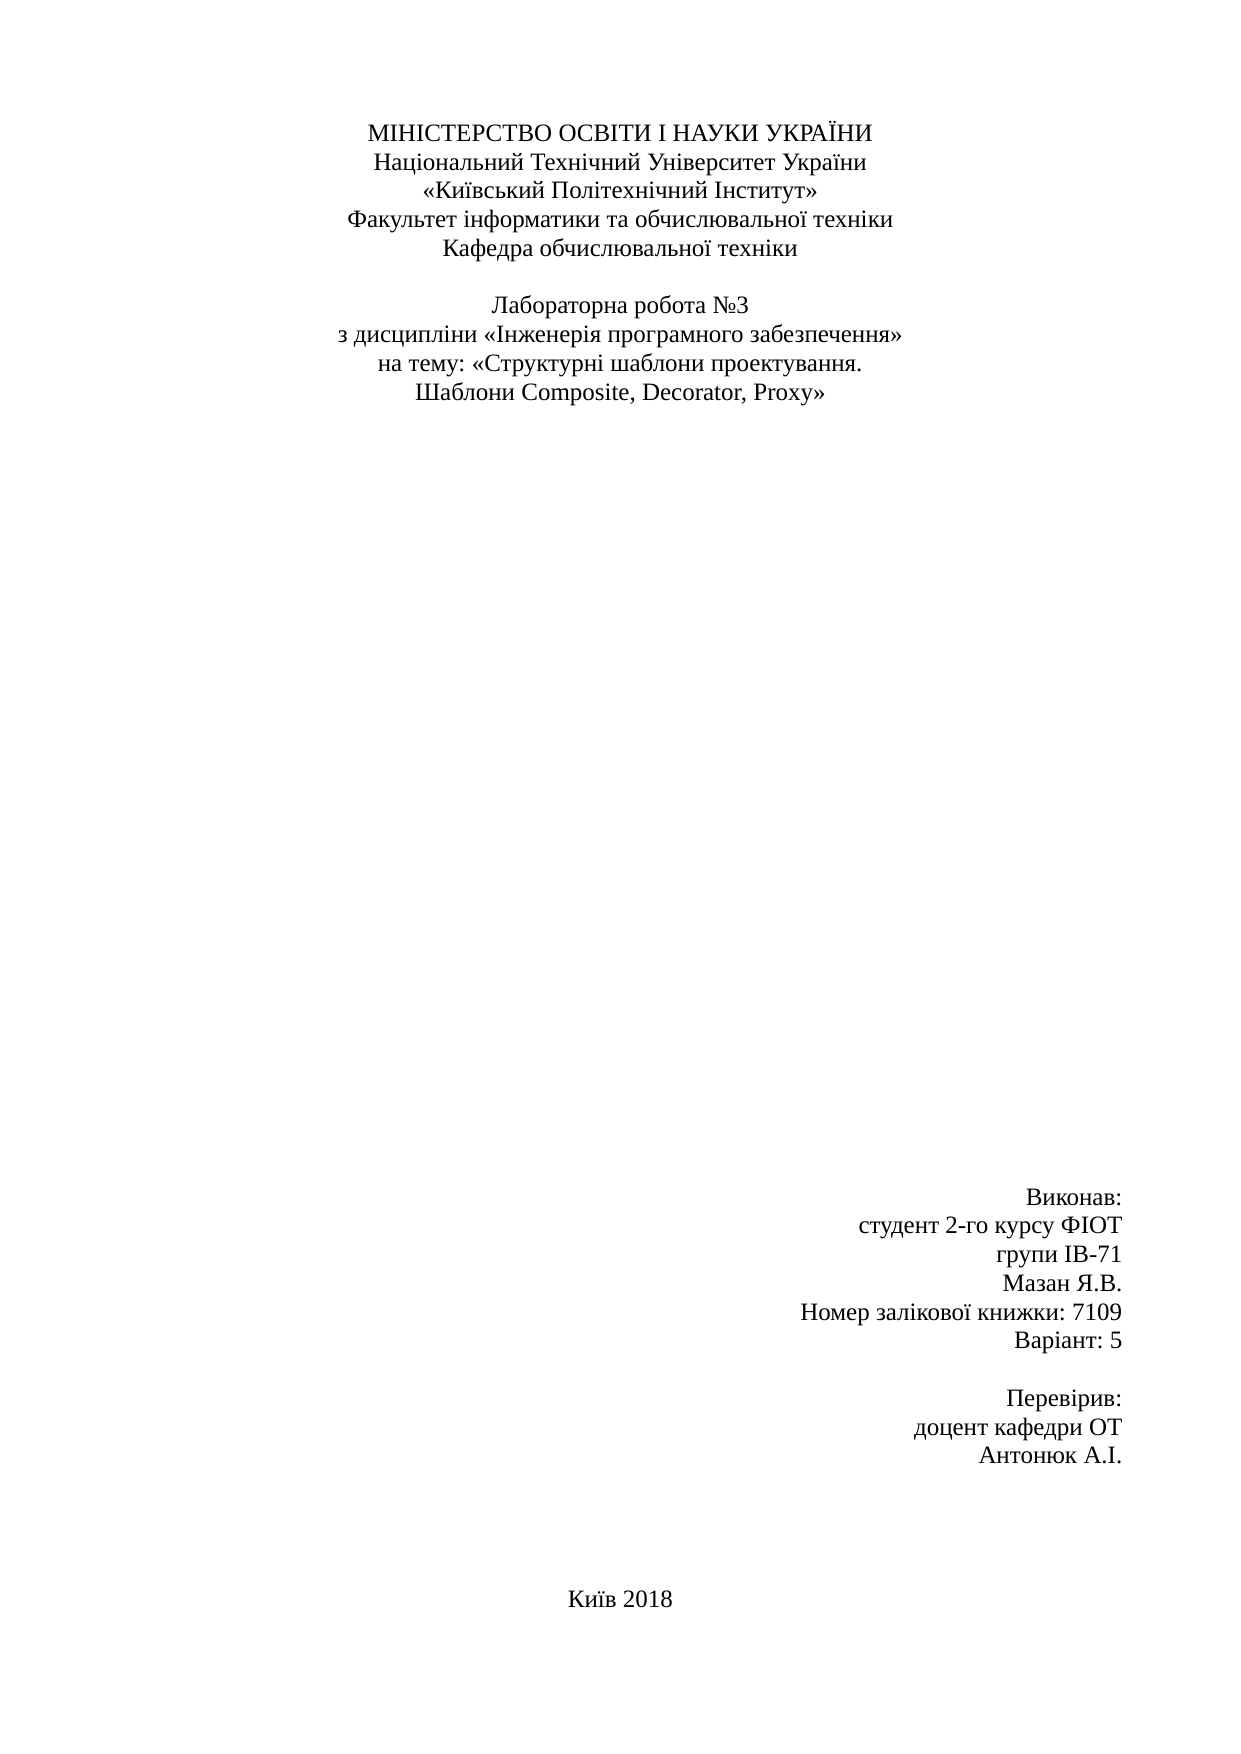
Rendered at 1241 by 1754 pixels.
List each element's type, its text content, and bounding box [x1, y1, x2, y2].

text Лабораторна робота №3 [118, 291, 1122, 319]
text доцент кафедри ОТ [118, 1412, 1122, 1441]
text Виконав: [118, 1182, 1122, 1211]
text Кафедра обчислювальної техніки [118, 233, 1122, 262]
text з дисципліни «Інженерія програмного забезпечення» [118, 319, 1122, 348]
text Перевірив: [118, 1383, 1122, 1412]
text Антонюк А.І. [118, 1441, 1122, 1469]
text «Київський Політехнічний Інститут» [118, 176, 1122, 204]
text МІНІСТЕРСТВО ОСВІТИ І НАУКИ УКРАЇНИ [118, 118, 1122, 147]
text Національний Технічний Університет України [118, 147, 1122, 176]
text Шаблони Composite, Decorator, Proxy» [118, 377, 1122, 406]
text групи ІВ-71 [118, 1239, 1122, 1268]
text на тему: «Структурні шаблони проектування. [118, 348, 1122, 377]
text Факультет інформатики та обчислювальної техніки [118, 204, 1122, 233]
text Мазан Я.В. [118, 1268, 1122, 1297]
text Київ 2018 [118, 1584, 1122, 1613]
text Варіант: 5 [118, 1326, 1122, 1354]
text Номер залікової книжки: 7109 [118, 1297, 1122, 1326]
text студент 2-го курсу ФІОТ [118, 1211, 1122, 1239]
